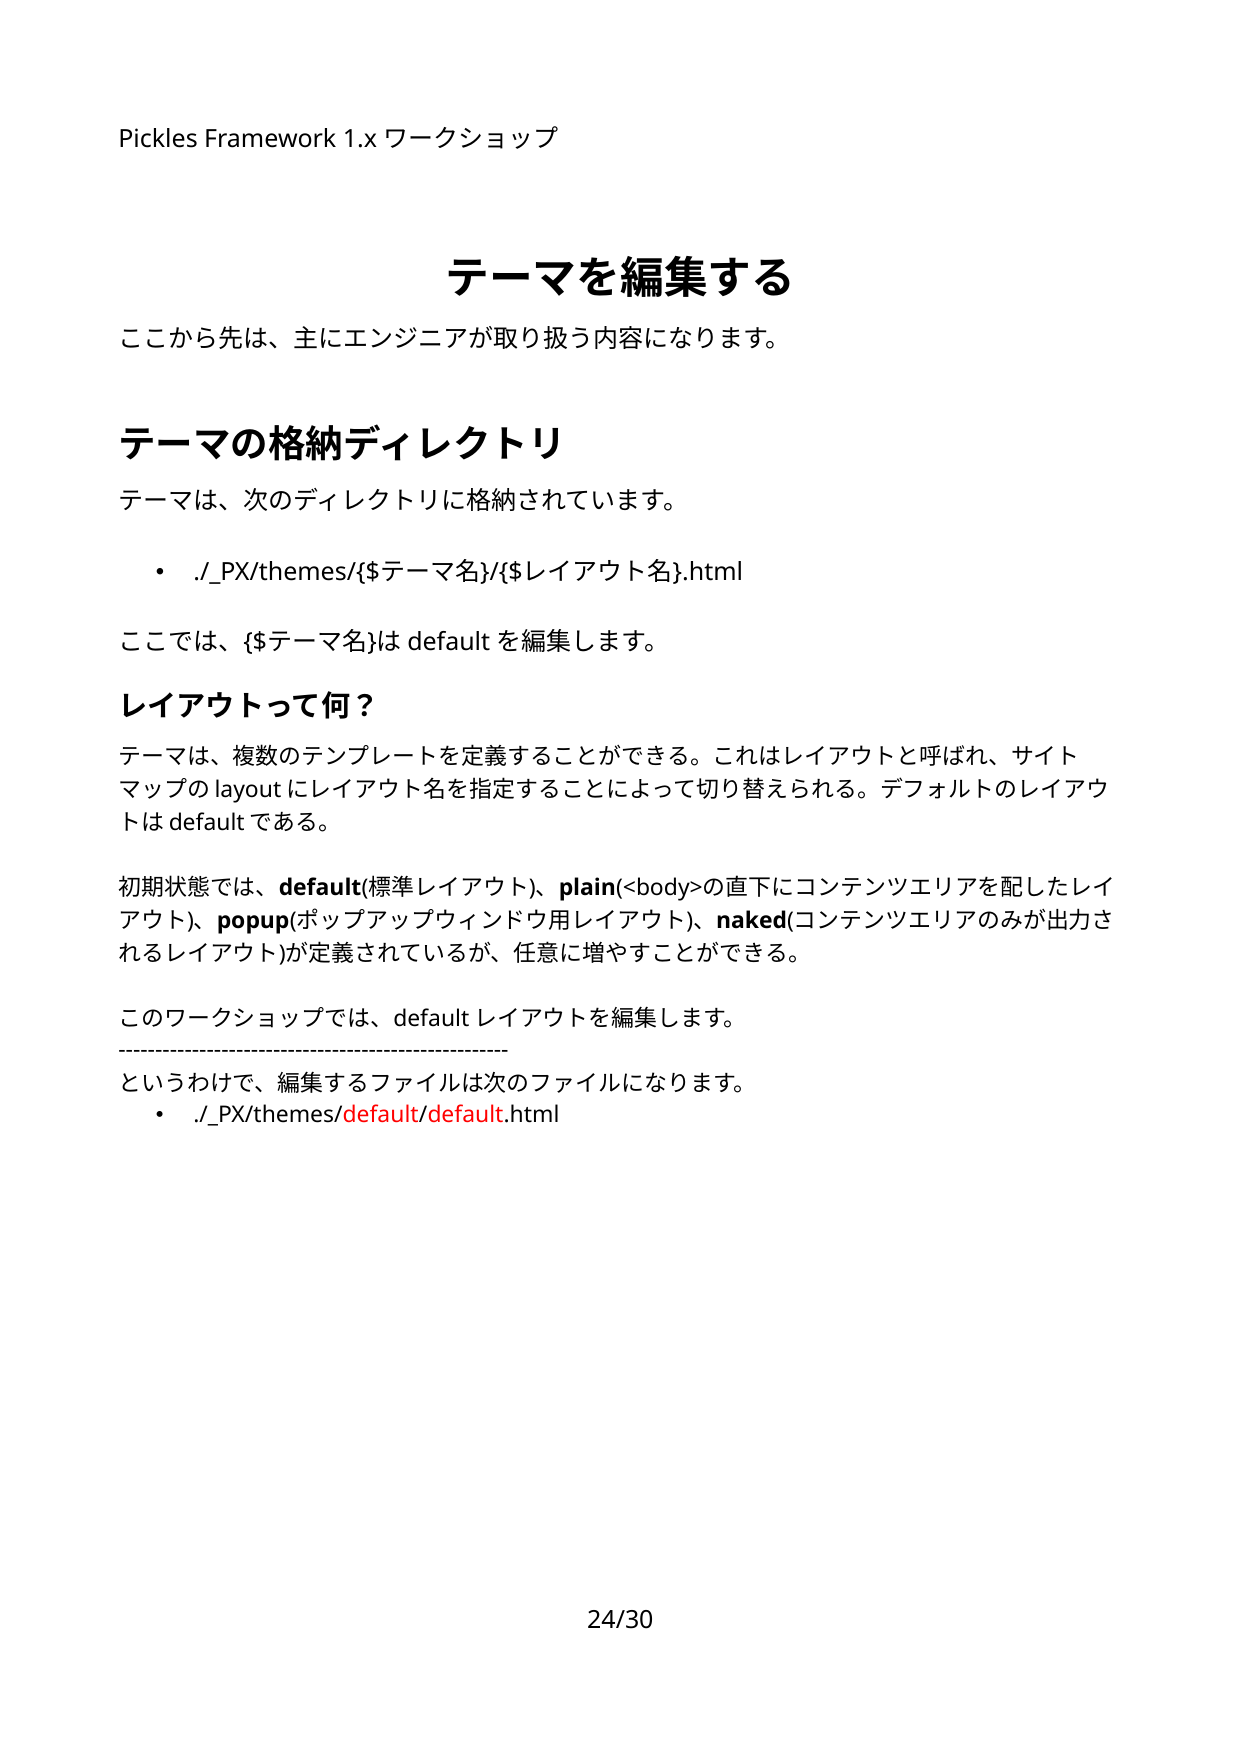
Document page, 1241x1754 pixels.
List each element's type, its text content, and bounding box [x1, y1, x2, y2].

list ./_PX/themes/default/default.html [156, 1098, 1122, 1129]
text テーマは、複数のテンプレートを定義することができる。これはレイアウトと呼ばれ、サイトマップのlayoutにレイアウト名を指定することによって切り替えられる。デフォルトのレイアウトはdefaultである。 [118, 737, 1122, 837]
text テーマは、次のディレクトリに格納されています。 [118, 481, 1122, 517]
text このワークショップでは、defaultレイアウトを編集します。 [118, 1000, 1122, 1033]
subtitle テーマを編集する [118, 243, 1122, 306]
subtitle レイアウトって何？ [118, 683, 1122, 725]
text 初期状態では、default(標準レイアウト)、plain(<body>の直下にコンテンツエリアを配したレイアウト)、popup(ポップアップウィンドウ用レイアウト)、naked(コンテンツエリアのみが出力されるレイアウト)が定義されているが、任意に増やすことができる。 [118, 869, 1122, 969]
subtitle テーマの格納ディレクトリ [118, 414, 1122, 468]
text ----------------------------------------------------- [118, 1033, 1122, 1064]
text ここでは、{$テーマ名}は default を編集します。 [118, 621, 1122, 658]
text というわけで、編集するファイルは次のファイルになります。 [118, 1064, 1122, 1098]
list ./_PX/themes/{$テーマ名}/{$レイアウト名}.html [156, 551, 1122, 587]
text ここから先は、主にエンジニアが取り扱う内容になります。 [118, 319, 1122, 355]
